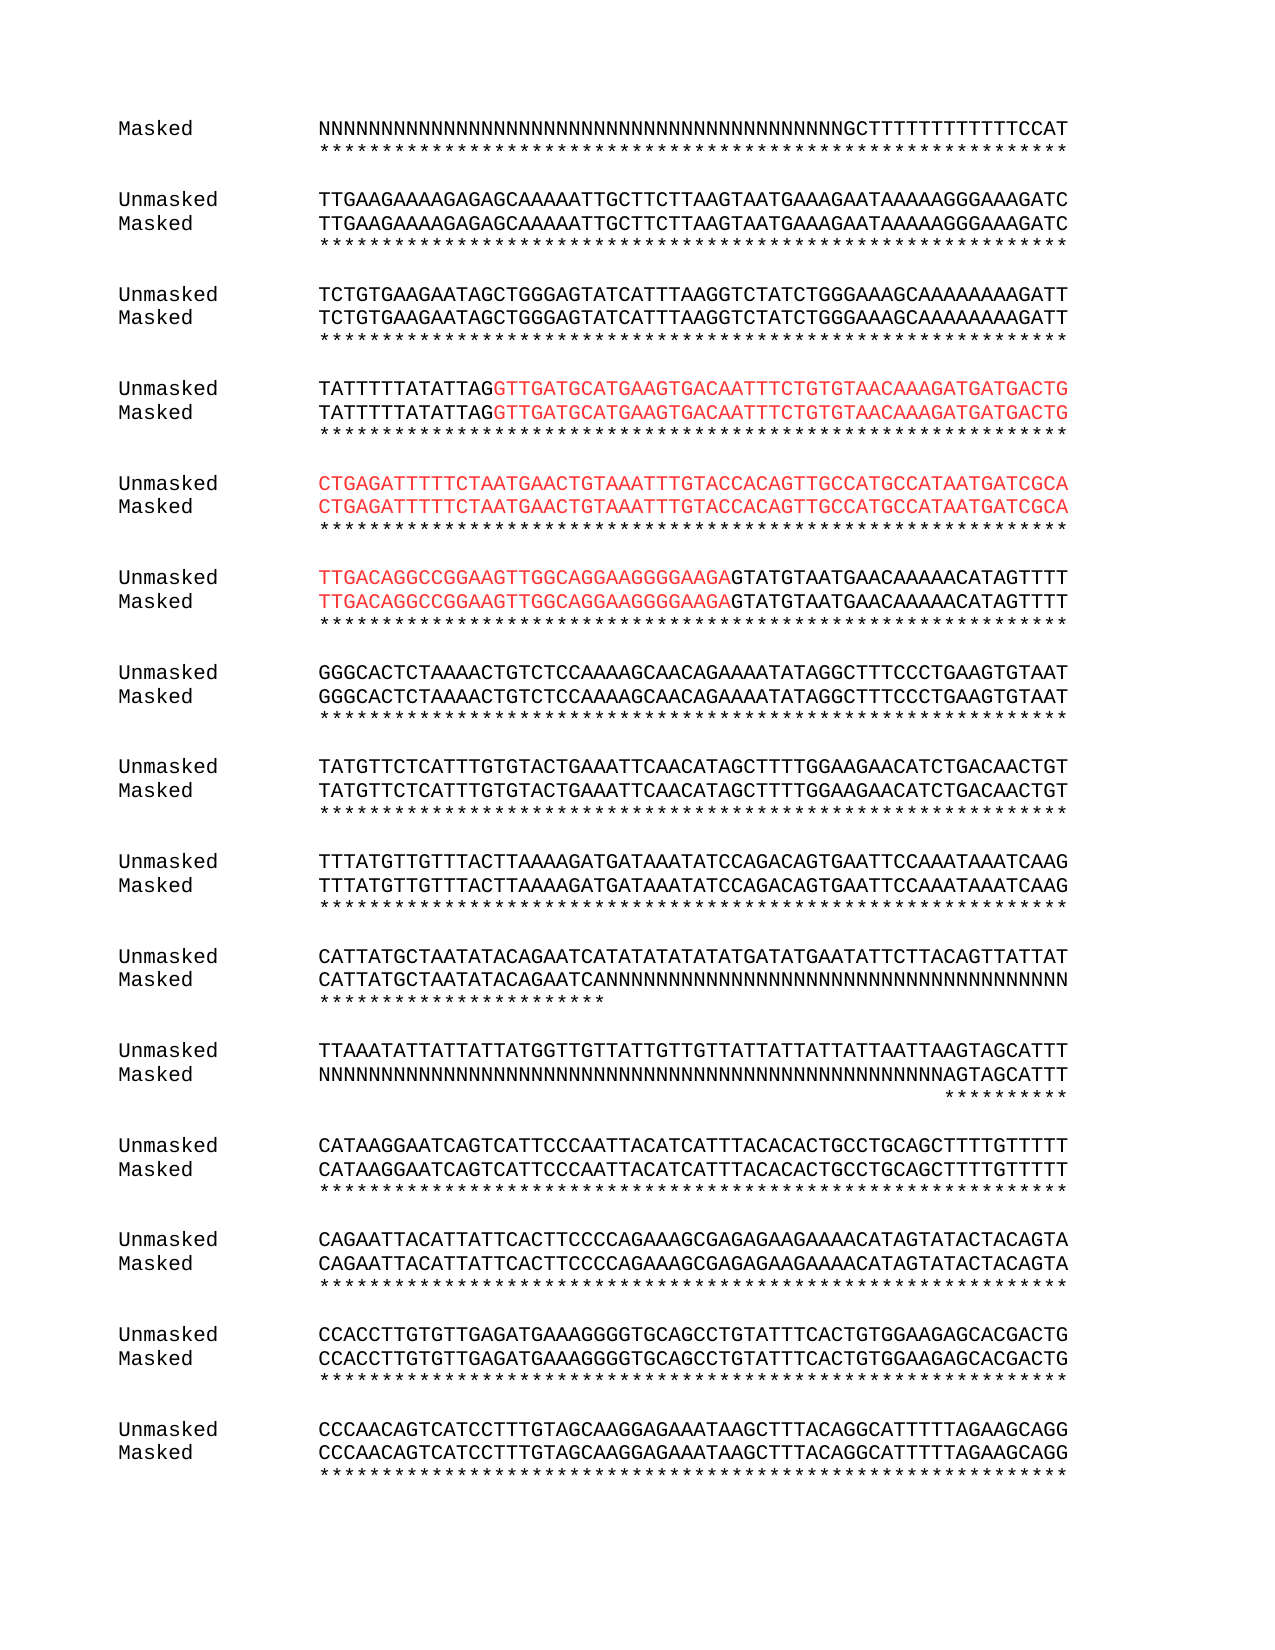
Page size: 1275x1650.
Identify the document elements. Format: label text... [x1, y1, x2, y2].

text Masked TTGACAGGCCGGAAGTTGGCAGGAAGGGGAAGAGTATGTAATGAACAAAAACATAGTTTT [118, 591, 1157, 615]
text Masked TCTGTGAAGAATAGCTGGGAGTATCATTTAAGGTCTATCTGGGAAAGCAAAAAAAAGATT [118, 307, 1157, 331]
text ************************************************************ [118, 1466, 1157, 1489]
text ************************************************************ [118, 142, 1157, 165]
text ************************************************************ [118, 1371, 1157, 1395]
text ************************************************************ [118, 804, 1157, 827]
text Unmasked TATTTTTATATTAGGTTGATGCATGAAGTGACAATTTCTGTGTAACAAAGATGATGACTG [118, 378, 1157, 402]
text Unmasked GGGCACTCTAAAACTGTCTCCAAAAGCAACAGAAAATATAGGCTTTCCCTGAAGTGTAAT [118, 662, 1157, 686]
text ************************************************************ [118, 520, 1157, 544]
text Masked NNNNNNNNNNNNNNNNNNNNNNNNNNNNNNNNNNNNNNNNNNNNNNNNNNAGTAGCATTT [118, 1064, 1157, 1088]
text Masked TATTTTTATATTAGGTTGATGCATGAAGTGACAATTTCTGTGTAACAAAGATGATGACTG [118, 402, 1157, 426]
text ************************************************************ [118, 1182, 1157, 1206]
text ************************************************************ [118, 1277, 1157, 1300]
text Masked NNNNNNNNNNNNNNNNNNNNNNNNNNNNNNNNNNNNNNNNNNGCTTTTTTTTTTTTCCAT [118, 118, 1157, 142]
text Unmasked CTGAGATTTTTCTAATGAACTGTAAATTTGTACCACAGTTGCCATGCCATAATGATCGCA [118, 473, 1157, 496]
text ************************************************************ [118, 709, 1157, 733]
text *********************** [118, 993, 1157, 1017]
text ************************************************************ [118, 426, 1157, 449]
text Unmasked CCACCTTGTGTTGAGATGAAAGGGGTGCAGCCTGTATTTCACTGTGGAAGAGCACGACTG [118, 1324, 1157, 1348]
text Unmasked TTAAATATTATTATTATGGTTGTTATTGTTGTTATTATTATTATTAATTAAGTAGCATTT [118, 1040, 1157, 1064]
text ************************************************************ [118, 331, 1157, 354]
text Masked GGGCACTCTAAAACTGTCTCCAAAAGCAACAGAAAATATAGGCTTTCCCTGAAGTGTAAT [118, 686, 1157, 709]
text Masked TTGAAGAAAAGAGAGCAAAAATTGCTTCTTAAGTAATGAAAGAATAAAAAGGGAAAGATC [118, 213, 1157, 236]
text ************************************************************ [118, 615, 1157, 638]
text Unmasked TCTGTGAAGAATAGCTGGGAGTATCATTTAAGGTCTATCTGGGAAAGCAAAAAAAAGATT [118, 284, 1157, 307]
text Masked CATTATGCTAATATACAGAATCANNNNNNNNNNNNNNNNNNNNNNNNNNNNNNNNNNNNN [118, 969, 1157, 993]
text Masked TTTATGTTGTTTACTTAAAAGATGATAAATATCCAGACAGTGAATTCCAAATAAATCAAG [118, 875, 1157, 898]
text Unmasked TTTATGTTGTTTACTTAAAAGATGATAAATATCCAGACAGTGAATTCCAAATAAATCAAG [118, 851, 1157, 875]
text Masked CATAAGGAATCAGTCATTCCCAATTACATCATTTACACACTGCCTGCAGCTTTTGTTTTT [118, 1158, 1157, 1182]
text Unmasked CATTATGCTAATATACAGAATCATATATATATATGATATGAATATTCTTACAGTTATTAT [118, 946, 1157, 969]
text ********** [118, 1088, 1157, 1111]
text Unmasked TTGAAGAAAAGAGAGCAAAAATTGCTTCTTAAGTAATGAAAGAATAAAAAGGGAAAGATC [118, 189, 1157, 213]
text Unmasked CCCAACAGTCATCCTTTGTAGCAAGGAGAAATAAGCTTTACAGGCATTTTTAGAAGCAGG [118, 1419, 1157, 1442]
text Masked CCCAACAGTCATCCTTTGTAGCAAGGAGAAATAAGCTTTACAGGCATTTTTAGAAGCAGG [118, 1442, 1157, 1466]
text Masked TATGTTCTCATTTGTGTACTGAAATTCAACATAGCTTTTGGAAGAACATCTGACAACTGT [118, 780, 1157, 804]
text Unmasked TATGTTCTCATTTGTGTACTGAAATTCAACATAGCTTTTGGAAGAACATCTGACAACTGT [118, 757, 1157, 780]
text Unmasked TTGACAGGCCGGAAGTTGGCAGGAAGGGGAAGAGTATGTAATGAACAAAAACATAGTTTT [118, 567, 1157, 591]
text ************************************************************ [118, 236, 1157, 260]
text Unmasked CAGAATTACATTATTCACTTCCCCAGAAAGCGAGAGAAGAAAACATAGTATACTACAGTA [118, 1229, 1157, 1253]
text Masked CAGAATTACATTATTCACTTCCCCAGAAAGCGAGAGAAGAAAACATAGTATACTACAGTA [118, 1253, 1157, 1277]
text Masked CCACCTTGTGTTGAGATGAAAGGGGTGCAGCCTGTATTTCACTGTGGAAGAGCACGACTG [118, 1348, 1157, 1371]
text Unmasked CATAAGGAATCAGTCATTCCCAATTACATCATTTACACACTGCCTGCAGCTTTTGTTTTT [118, 1135, 1157, 1158]
text Masked CTGAGATTTTTCTAATGAACTGTAAATTTGTACCACAGTTGCCATGCCATAATGATCGCA [118, 496, 1157, 520]
text ************************************************************ [118, 898, 1157, 922]
